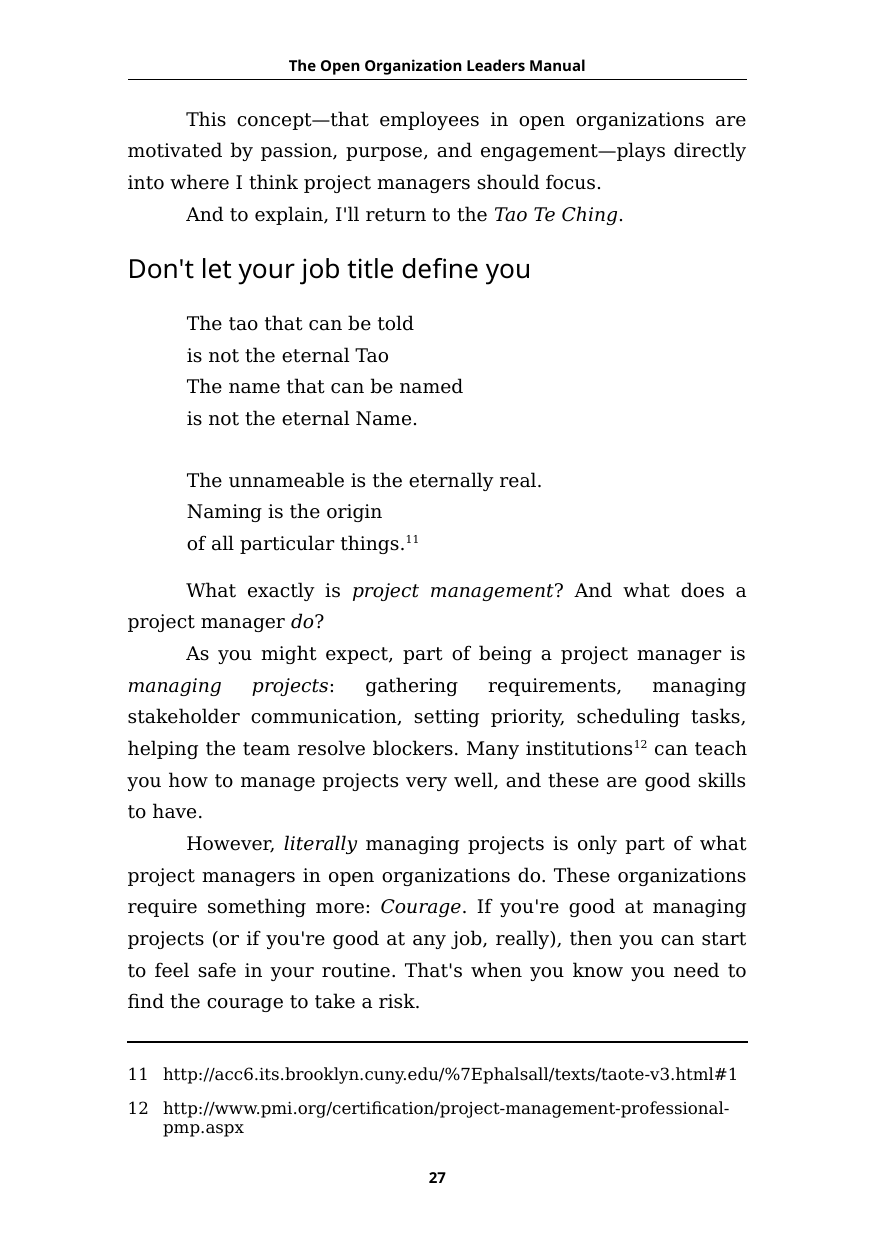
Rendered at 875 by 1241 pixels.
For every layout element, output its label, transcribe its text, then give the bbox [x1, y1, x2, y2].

text http://acc6.its.brooklyn.cuny.edu/%7Ephalsall/texts/taote-v3.html#1 [127, 1064, 747, 1084]
text And to explain, I'll return to the Tao Te Ching. [127, 204, 747, 226]
text However, literally managing projects is only part of what project managers in open organizations do. These organizations require something more: Courage. If you're good at managing projects (or if you're good at any job, really), then you can start to feel safe in your routine. That's when you know you need to find the courage to take a risk. [127, 833, 747, 1013]
text http://www.pmi.org/certification/project-management-professional-pmp.aspx [127, 1099, 747, 1138]
text As you might expect, part of being a project manager is managing projects: gathering requirements, managing stakeholder communication, setting priority, scheduling tasks, helping the team resolve blockers. Many institutions can teach you how to manage projects very well, and these are good skills to have. [127, 643, 747, 823]
text This concept—that employees in open organizations are motivated by passion, purpose, and engagement—plays directly into where I think project managers should focus. [127, 109, 747, 194]
text What exactly is project management? And what does a project manager do? [127, 580, 747, 633]
subtitle Don't let your job title define you [127, 250, 747, 286]
text The unnameable is the eternally real. Naming is the origin of all particular things. [187, 470, 688, 555]
text The tao that can be told is not the eternal Tao The name that can be named is not the eternal Name. [187, 313, 688, 430]
